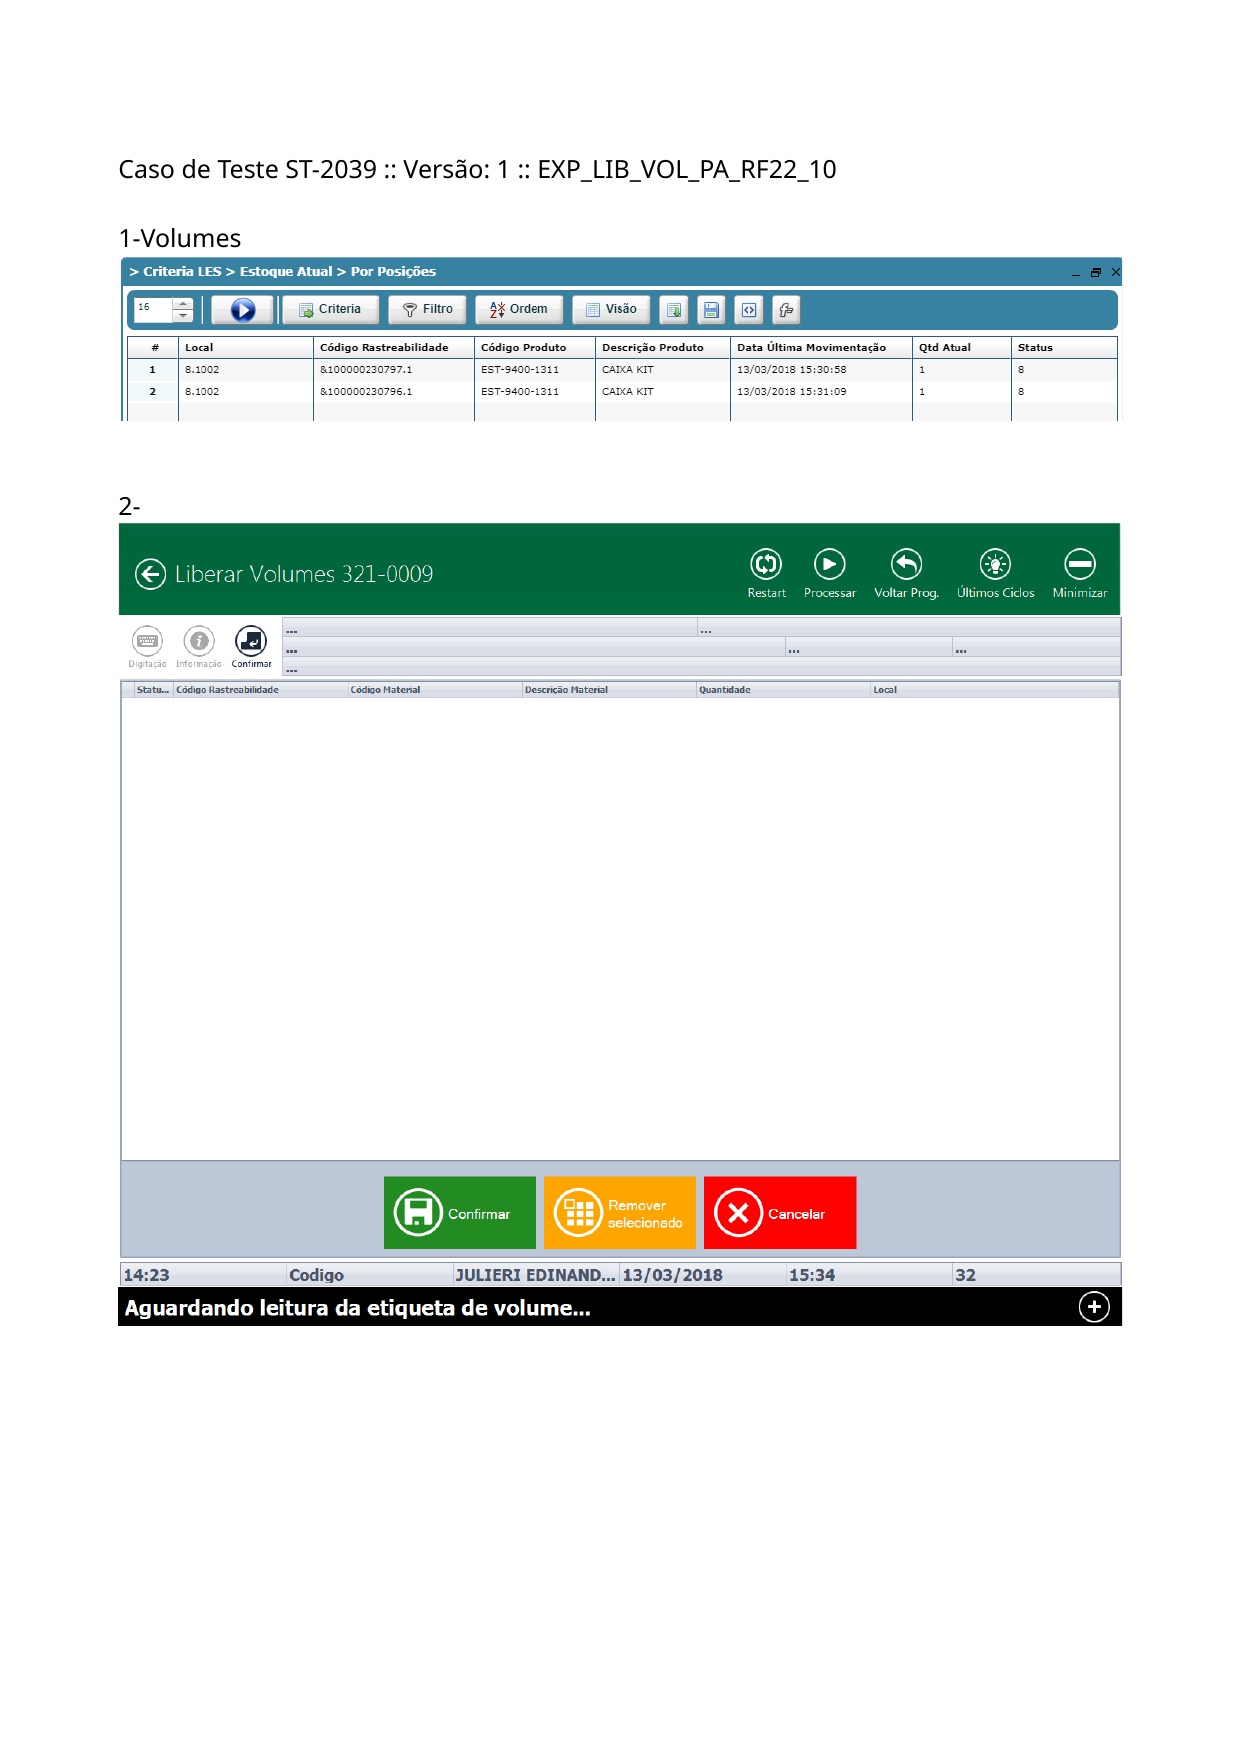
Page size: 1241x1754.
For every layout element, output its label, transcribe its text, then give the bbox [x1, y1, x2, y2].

text 1-Volumes [118, 220, 1122, 254]
text Caso de Teste ST-2039 :: Versão: 1 :: EXP_LIB_VOL_PA_RF22_10 [118, 118, 1122, 186]
text 2- [118, 488, 1122, 522]
picture [118, 522, 1123, 1326]
picture [118, 254, 1123, 421]
